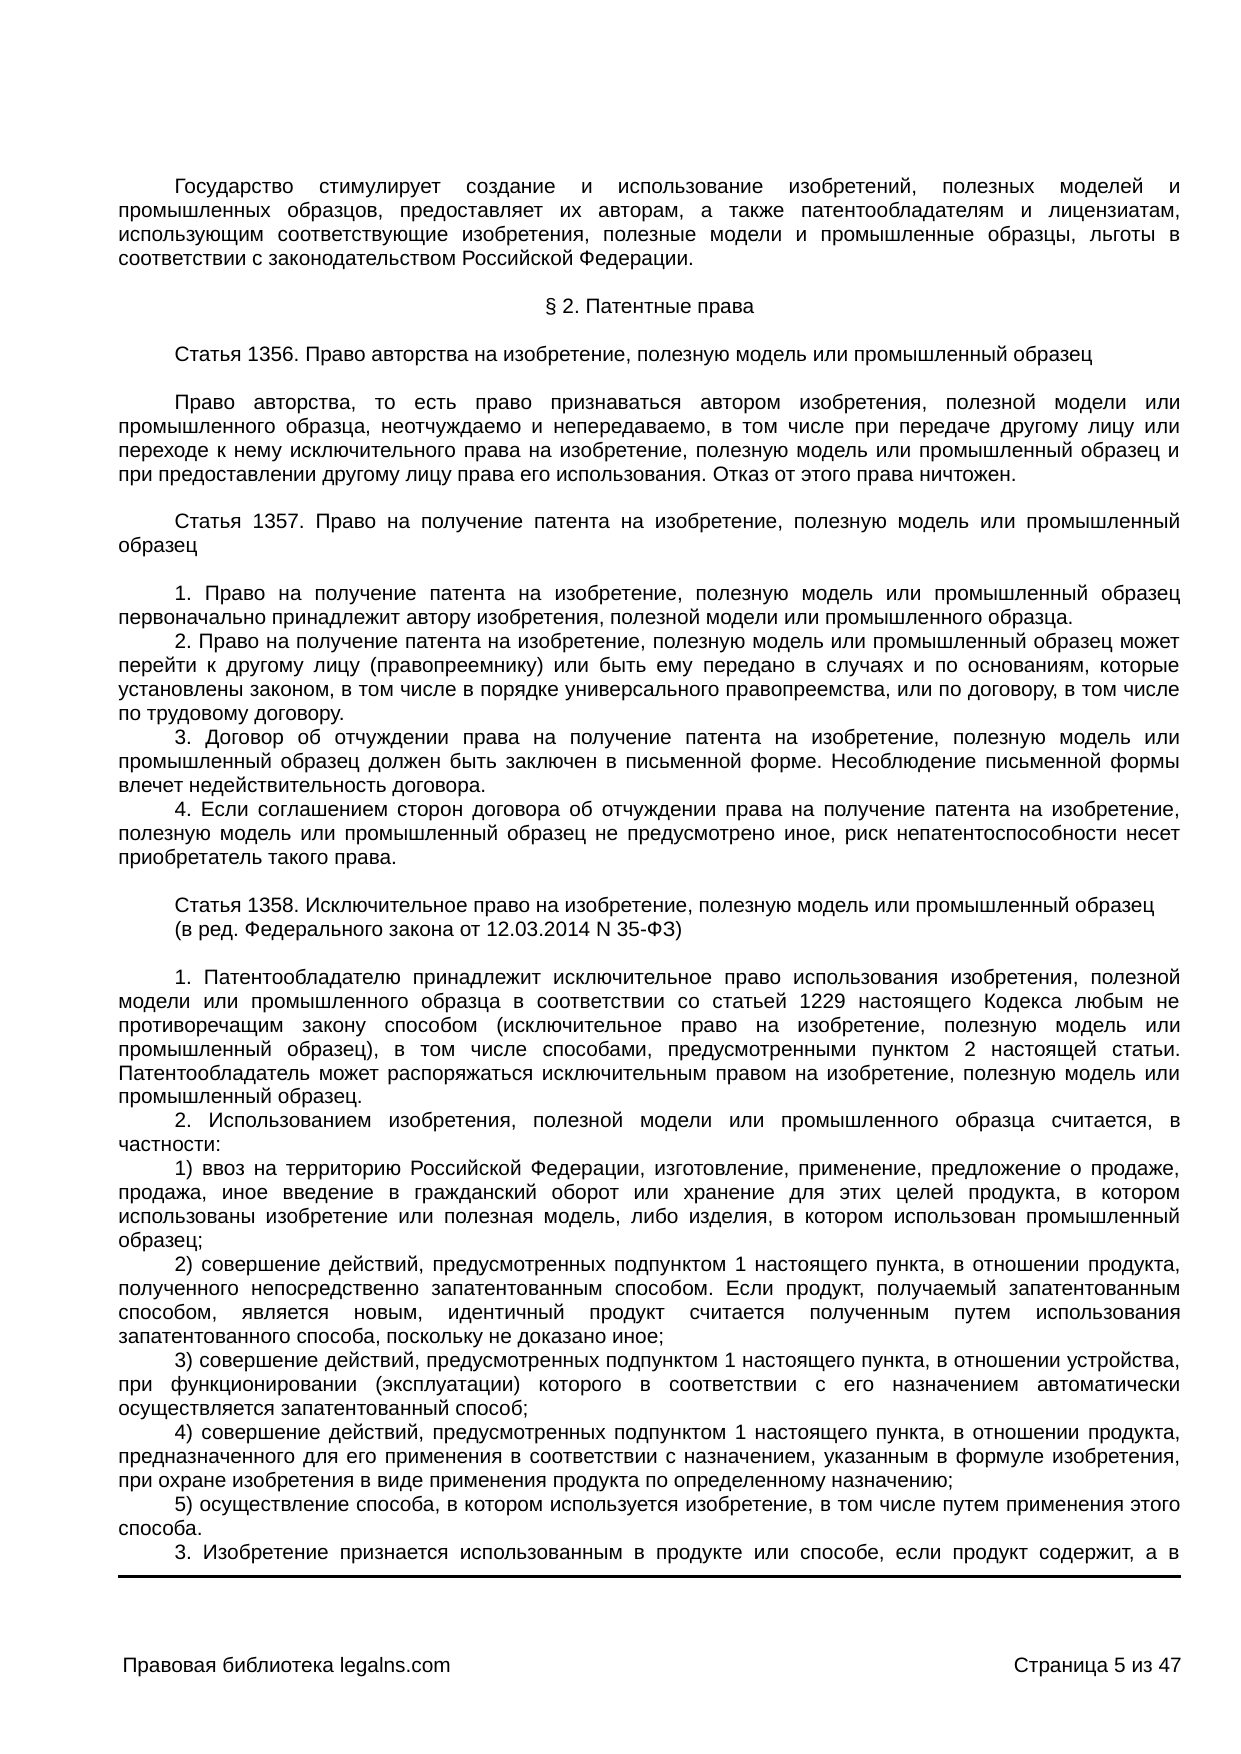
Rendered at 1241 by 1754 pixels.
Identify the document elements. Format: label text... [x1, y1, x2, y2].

subtitle Статья 1358. Исключительное право на изобретение, полезную модель или промышленный образец [118, 893, 1181, 917]
text (в ред. Федерального закона от 12.03.2014 N 35-ФЗ) [118, 917, 1181, 941]
subtitle § 2. Патентные права [118, 294, 1181, 318]
text 2. Использованием изобретения, полезной модели или промышленного образца считается, в частности: [118, 1108, 1181, 1156]
text Государство стимулирует создание и использование изобретений, полезных моделей и промышленных образцов, предоставляет их авторам, а также патентообладателям и лицензиатам, использующим соответствующие изобретения, полезные модели и промышленные образцы, льготы в соответствии с законодательством Российской Федерации. [118, 174, 1181, 270]
text 1. Патентообладателю принадлежит исключительное право использования изобретения, полезной модели или промышленного образца в соответствии со статьей 1229 настоящего Кодекса любым не противоречащим закону способом (исключительное право на изобретение, полезную модель или промышленный образец), в том числе способами, предусмотренными пунктом 2 настоящей статьи. Патентообладатель может распоряжаться исключительным правом на изобретение, полезную модель или промышленный образец. [118, 964, 1181, 1108]
text 2. Право на получение патента на изобретение, полезную модель или промышленный образец может перейти к другому лицу (правопреемнику) или быть ему передано в случаях и по основаниям, которые установлены законом, в том числе в порядке универсального правопреемства, или по договору, в том числе по трудовому договору. [118, 629, 1181, 725]
text 4. Если соглашением сторон договора об отчуждении права на получение патента на изобретение, полезную модель или промышленный образец не предусмотрено иное, риск непатентоспособности несет приобретатель такого права. [118, 797, 1181, 869]
text 3) совершение действий, предусмотренных подпунктом 1 настоящего пункта, в отношении устройства, при функционировании (эксплуатации) которого в соответствии с его назначением автоматически осуществляется запатентованный способ; [118, 1348, 1181, 1420]
text 3. Договор об отчуждении права на получение патента на изобретение, полезную модель или промышленный образец должен быть заключен в письменной форме. Несоблюдение письменной формы влечет недействительность договора. [118, 725, 1181, 797]
text 4) совершение действий, предусмотренных подпунктом 1 настоящего пункта, в отношении продукта, предназначенного для его применения в соответствии с назначением, указанным в формуле изобретения, при охране изобретения в виде применения продукта по определенному назначению; [118, 1420, 1181, 1492]
text 3. Изобретение признается использованным в продукте или способе, если продукт содержит, а в [118, 1539, 1181, 1563]
text 5) осуществление способа, в котором используется изобретение, в том числе путем применения этого способа. [118, 1492, 1181, 1539]
text Право авторства, то есть право признаваться автором изобретения, полезной модели или промышленного образца, неотчуждаемо и непередаваемо, в том числе при передаче другому лицу или переходе к нему исключительного права на изобретение, полезную модель или промышленный образец и при предоставлении другому лицу права его использования. Отказ от этого права ничтожен. [118, 389, 1181, 485]
text 1. Право на получение патента на изобретение, полезную модель или промышленный образец первоначально принадлежит автору изобретения, полезной модели или промышленного образца. [118, 581, 1181, 629]
text 2) совершение действий, предусмотренных подпунктом 1 настоящего пункта, в отношении продукта, полученного непосредственно запатентованным способом. Если продукт, получаемый запатентованным способом, является новым, идентичный продукт считается полученным путем использования запатентованного способа, поскольку не доказано иное; [118, 1252, 1181, 1348]
text 1) ввоз на территорию Российской Федерации, изготовление, применение, предложение о продаже, продажа, иное введение в гражданский оборот или хранение для этих целей продукта, в котором использованы изобретение или полезная модель, либо изделия, в котором использован промышленный образец; [118, 1156, 1181, 1252]
subtitle Статья 1357. Право на получение патента на изобретение, полезную модель или промышленный образец [118, 509, 1181, 557]
subtitle Статья 1356. Право авторства на изобретение, полезную модель или промышленный образец [118, 342, 1181, 366]
